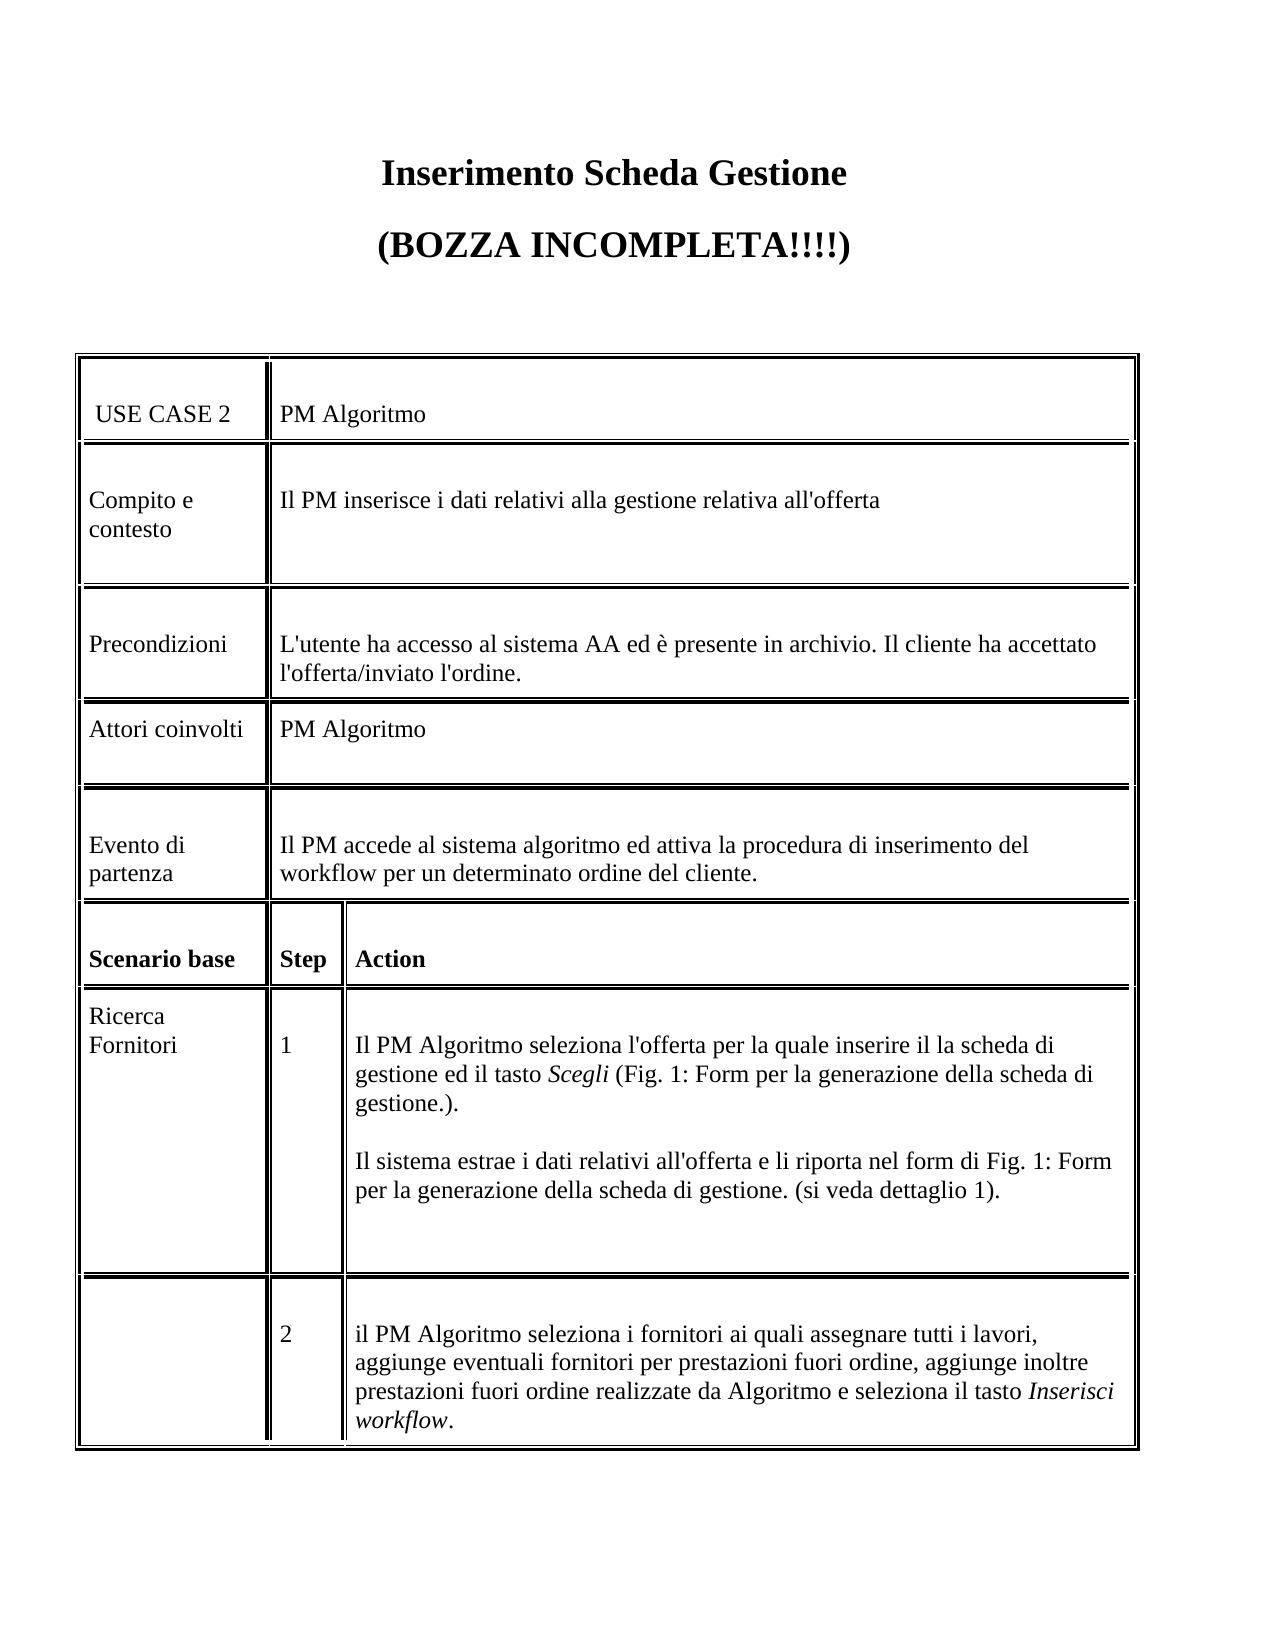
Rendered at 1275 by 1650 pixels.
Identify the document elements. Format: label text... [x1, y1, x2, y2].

table_cell PM Algoritmo [269, 697, 1137, 783]
table_cell Action [344, 898, 1137, 984]
table_cell Evento di partenza [78, 783, 268, 898]
table_cell 2 [269, 1272, 344, 1444]
text Inserimento Scheda Gestione [94, 150, 1134, 193]
table_cell [78, 1272, 268, 1444]
table_header USE CASE 2 [81, 359, 268, 438]
table_cell Step [272, 904, 341, 984]
table_cell Precondizioni [78, 583, 268, 697]
table_cell il PM Algoritmo seleziona i fornitori ai quali assegnare tutti i lavori, aggiunge eventuali fornitori per prestazioni fuori ordine, aggiunge inoltre prestazioni fuori ordine realizzate da Algoritmo e seleziona il tasto Inserisci workflow. [344, 1272, 1137, 1444]
table_cell Compito e contesto [78, 439, 268, 582]
table_cell 1 [272, 990, 341, 1272]
table_cell Attori coinvolti [78, 697, 268, 783]
table_cell Il PM Algoritmo seleziona l'offerta per la quale inserire il la scheda di gestione ed il tasto Scegli (Fig. 1: Form per la generazione della scheda di gestione.). Il sistema estrae i dati relativi all'offerta e li riporta nel form di Fig. 1: Form per la generazione della scheda di gestione. (si veda dettaglio 1). [344, 984, 1137, 1272]
table_cell Il PM accede al sistema algoritmo ed attiva la procedura di inserimento del workflow per un determinato ordine del cliente. [269, 783, 1137, 898]
table_cell Scenario base [78, 898, 268, 984]
table_cell L'utente ha accesso al sistema AA ed è presente in archivio. Il cliente ha accettato l'offerta/inviato l'ordine. [269, 583, 1137, 697]
text (BOZZA INCOMPLETA!!!!) [94, 222, 1134, 265]
table_cell Il PM inserisce i dati relativi alla gestione relativa all'offerta [269, 439, 1137, 582]
table_cell Ricerca Fornitori [78, 984, 268, 1272]
table_header PM Algoritmo [269, 354, 1137, 438]
